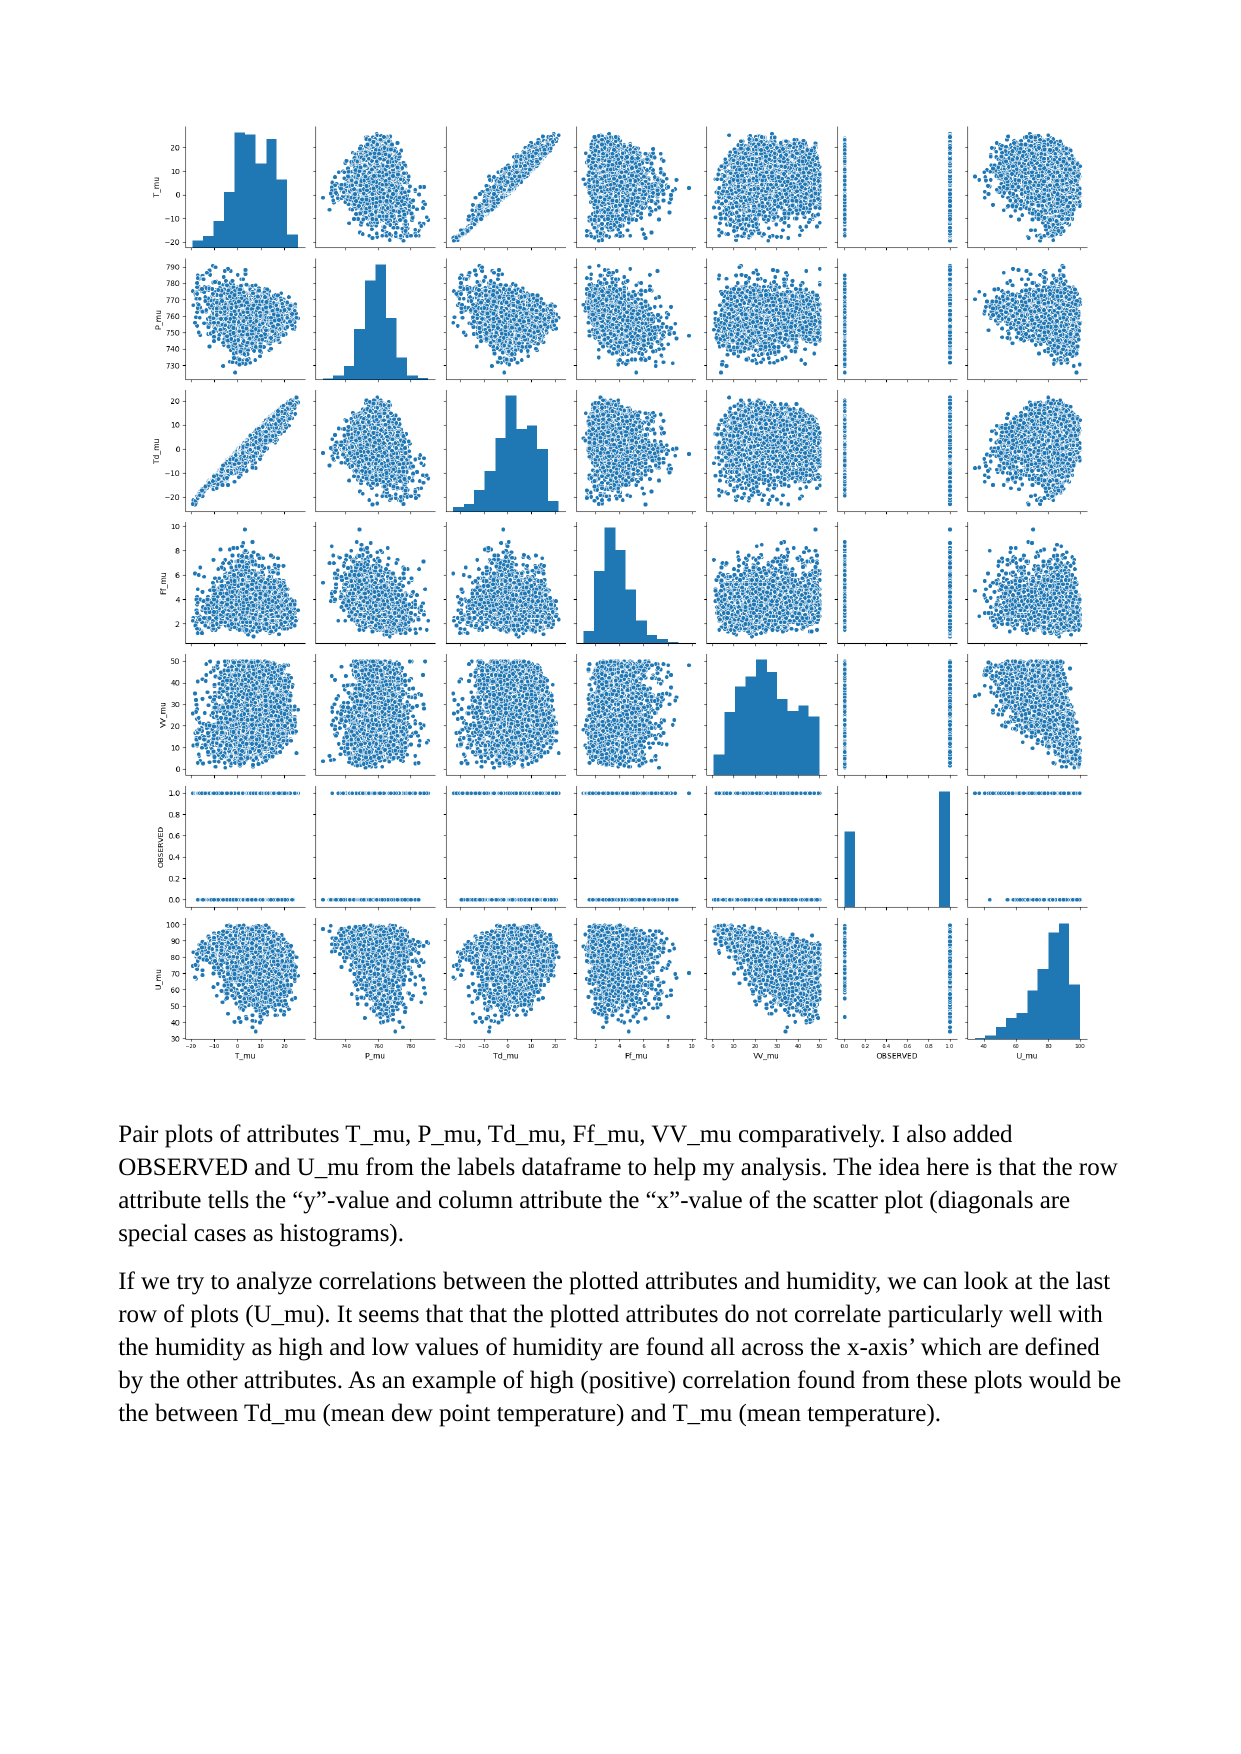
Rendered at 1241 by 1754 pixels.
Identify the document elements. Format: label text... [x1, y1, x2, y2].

text If we try to analyze correlations between the plotted attributes and humidity, we can look at the last row of plots (U_mu). It seems that that the plotted attributes do not correlate particularly well with the humidity as high and low values of humidity are found all across the x-axis’ which are defined by the other attributes. As an example of high (positive) correlation found from these plots would be the between Td_mu (mean dew point temperature) and T_mu (mean temperature). [118, 1266, 1122, 1427]
picture [145, 118, 1095, 1068]
text Pair plots of attributes T_mu, P_mu, Td_mu, Ff_mu, VV_mu comparatively. I also added OBSERVED and U_mu from the labels dataframe to help my analysis. The idea here is that the row attribute tells the “y”-value and column attribute the “x”-value of the scatter plot (diagonals are special cases as histograms). [118, 1119, 1122, 1247]
